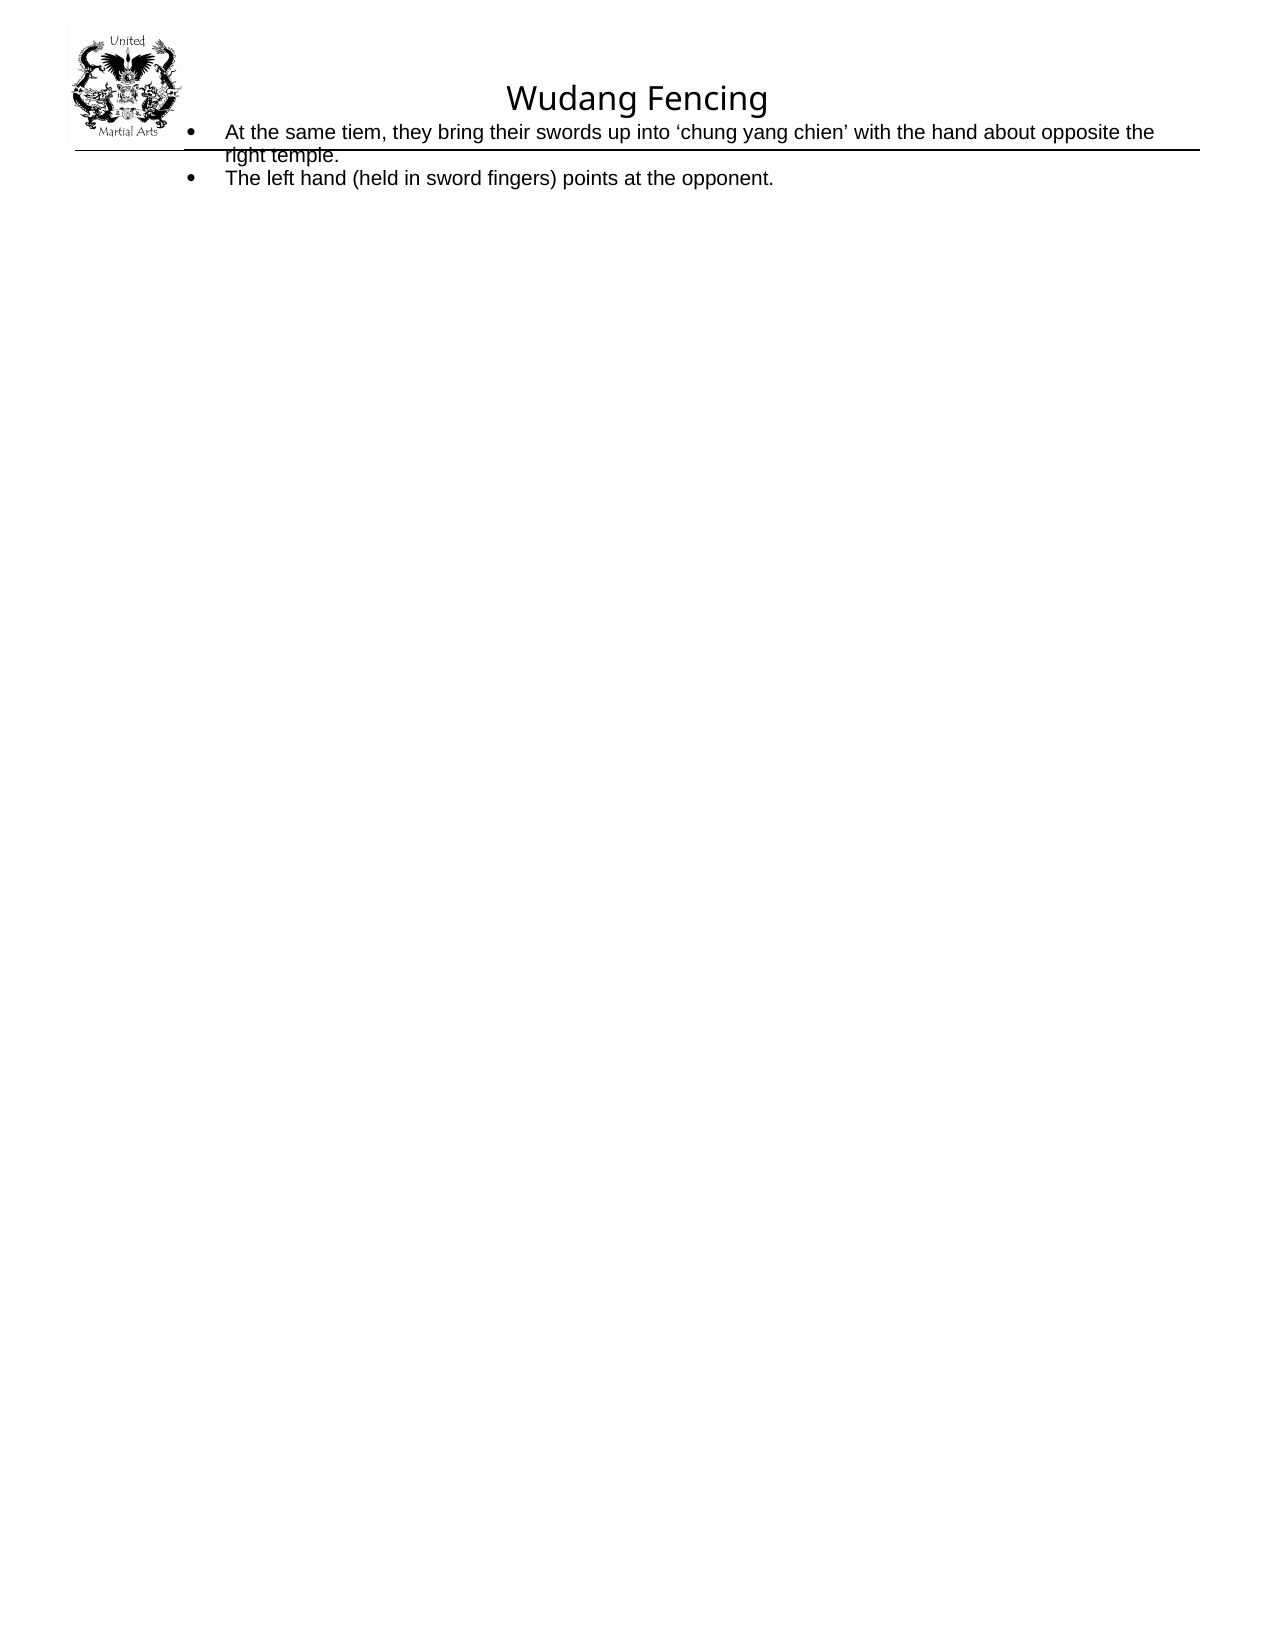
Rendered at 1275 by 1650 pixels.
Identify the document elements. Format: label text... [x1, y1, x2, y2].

picture [66, 20, 183, 149]
list At the same tiem, they bring their swords up into ‘chung yang chien’ with the hand about opposite the [187, 120, 1200, 149]
list right temple. [187, 151, 1200, 167]
list The left hand (held in sword fingers) points at the opponent. [187, 167, 1200, 190]
